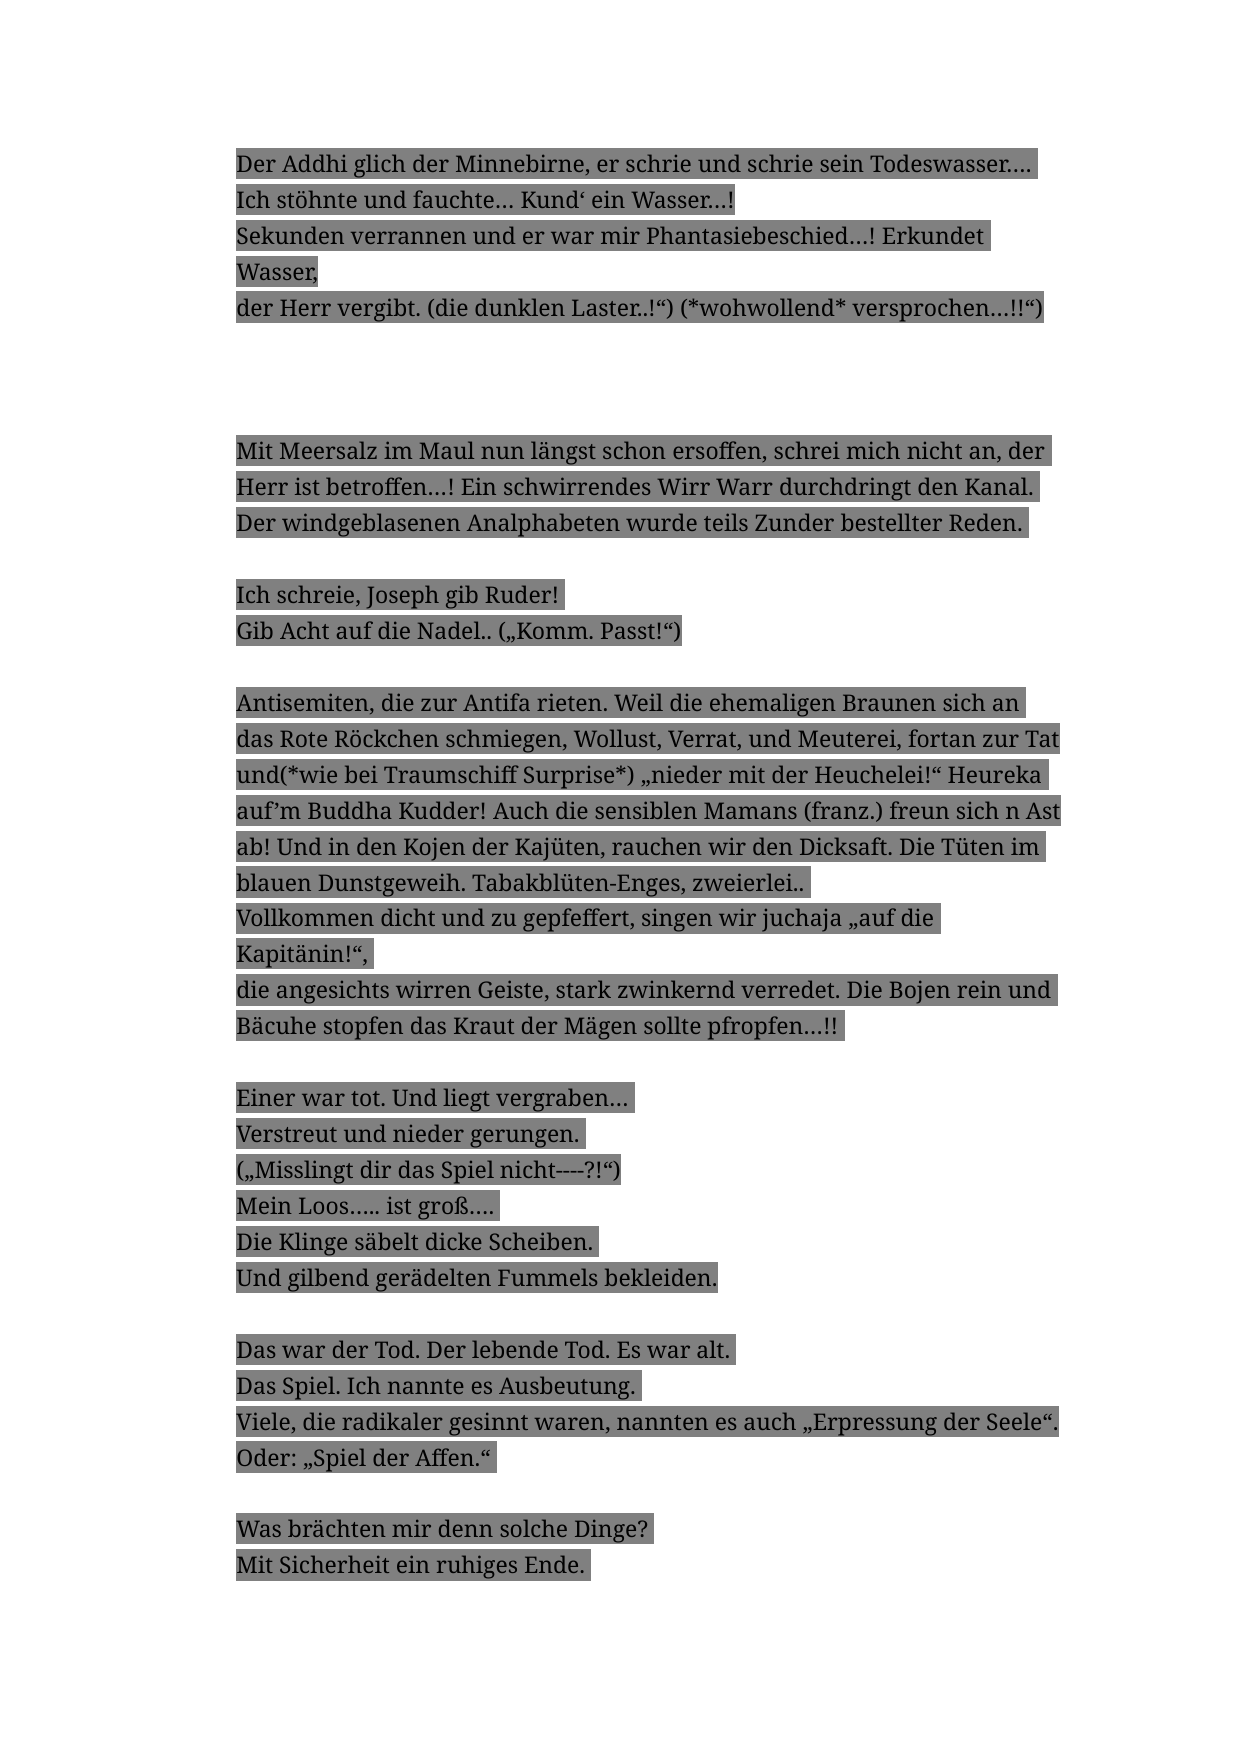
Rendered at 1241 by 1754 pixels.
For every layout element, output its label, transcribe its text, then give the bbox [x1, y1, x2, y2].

text Sekunden verrannen und er war mir Phantasiebeschied…! Erkundet Wasser, [236, 219, 1063, 287]
text der Herr vergibt. (die dunklen Laster..!“) (*wohwollend* versprochen…!!“) [236, 291, 1063, 323]
text Das Spiel. Ich nannte es Ausbeutung. [236, 1369, 1063, 1401]
text die angesichts wirren Geiste, stark zwinkernd verredet. Die Bojen rein und Bäcuhe stopfen das Kraut der Mägen sollte pfropfen…!! [236, 974, 1063, 1041]
text Ich schreie, Joseph gib Ruder! [236, 579, 1063, 610]
text Das war der Tod. Der lebende Tod. Es war alt. [236, 1334, 1063, 1365]
text Was brächten mir denn solche Dinge? [236, 1513, 1063, 1544]
text Einer war tot. Und liegt vergraben… [236, 1082, 1063, 1113]
text („Misslingt dir das Spiel nicht----?!“) [236, 1154, 1063, 1185]
text Und gilbend gerädelten Fummels bekleiden. [236, 1262, 1063, 1293]
text Mein Loos….. ist groß…. [236, 1190, 1063, 1221]
text Viele, die radikaler gesinnt waren, nannten es auch „Erpressung der Seele“. Oder: „Spiel der Affen.“ [236, 1406, 1063, 1473]
text Verstreut und nieder gerungen. [236, 1118, 1063, 1149]
text Der Addhi glich der Minnebirne, er schrie und schrie sein Todeswasser…. [236, 148, 1063, 179]
text Mit Meersalz im Maul nun längst schon ersoffen, schrei mich nicht an, der Herr ist betroffen…! Ein schwirrendes Wirr Warr durchdringt den Kanal. Der windgeblasenen Analphabeten wurde teils Zunder bestellter Reden. [236, 435, 1063, 538]
text Mit Sicherheit ein ruhiges Ende. [236, 1549, 1063, 1581]
text Antisemiten, die zur Antifa rieten. Weil die ehemaligen Braunen sich an das Rote Röckchen schmiegen, Wollust, Verrat, und Meuterei, fortan zur Tat und(*wie bei Traumschiff Surprise*) „nieder mit der Heuchelei!“ Heureka auf’m Buddha Kudder! Auch die sensiblen Mamans (franz.) freun sich n Ast ab! Und in den Kojen der Kajüten, rauchen wir den Dicksaft. Die Tüten im blauen Dunstgeweih. Tabakblüten-Enges, zweierlei.. [236, 687, 1063, 898]
text Gib Acht auf die Nadel.. („Komm. Passt!“) [236, 615, 1063, 646]
text Ich stöhnte und fauchte… Kund‘ ein Wasser…! [236, 184, 1063, 215]
text Vollkommen dicht und zu gepfeffert, singen wir juchaja „auf die Kapitänin!“, [236, 902, 1063, 969]
text Die Klinge säbelt dicke Scheiben. [236, 1226, 1063, 1257]
